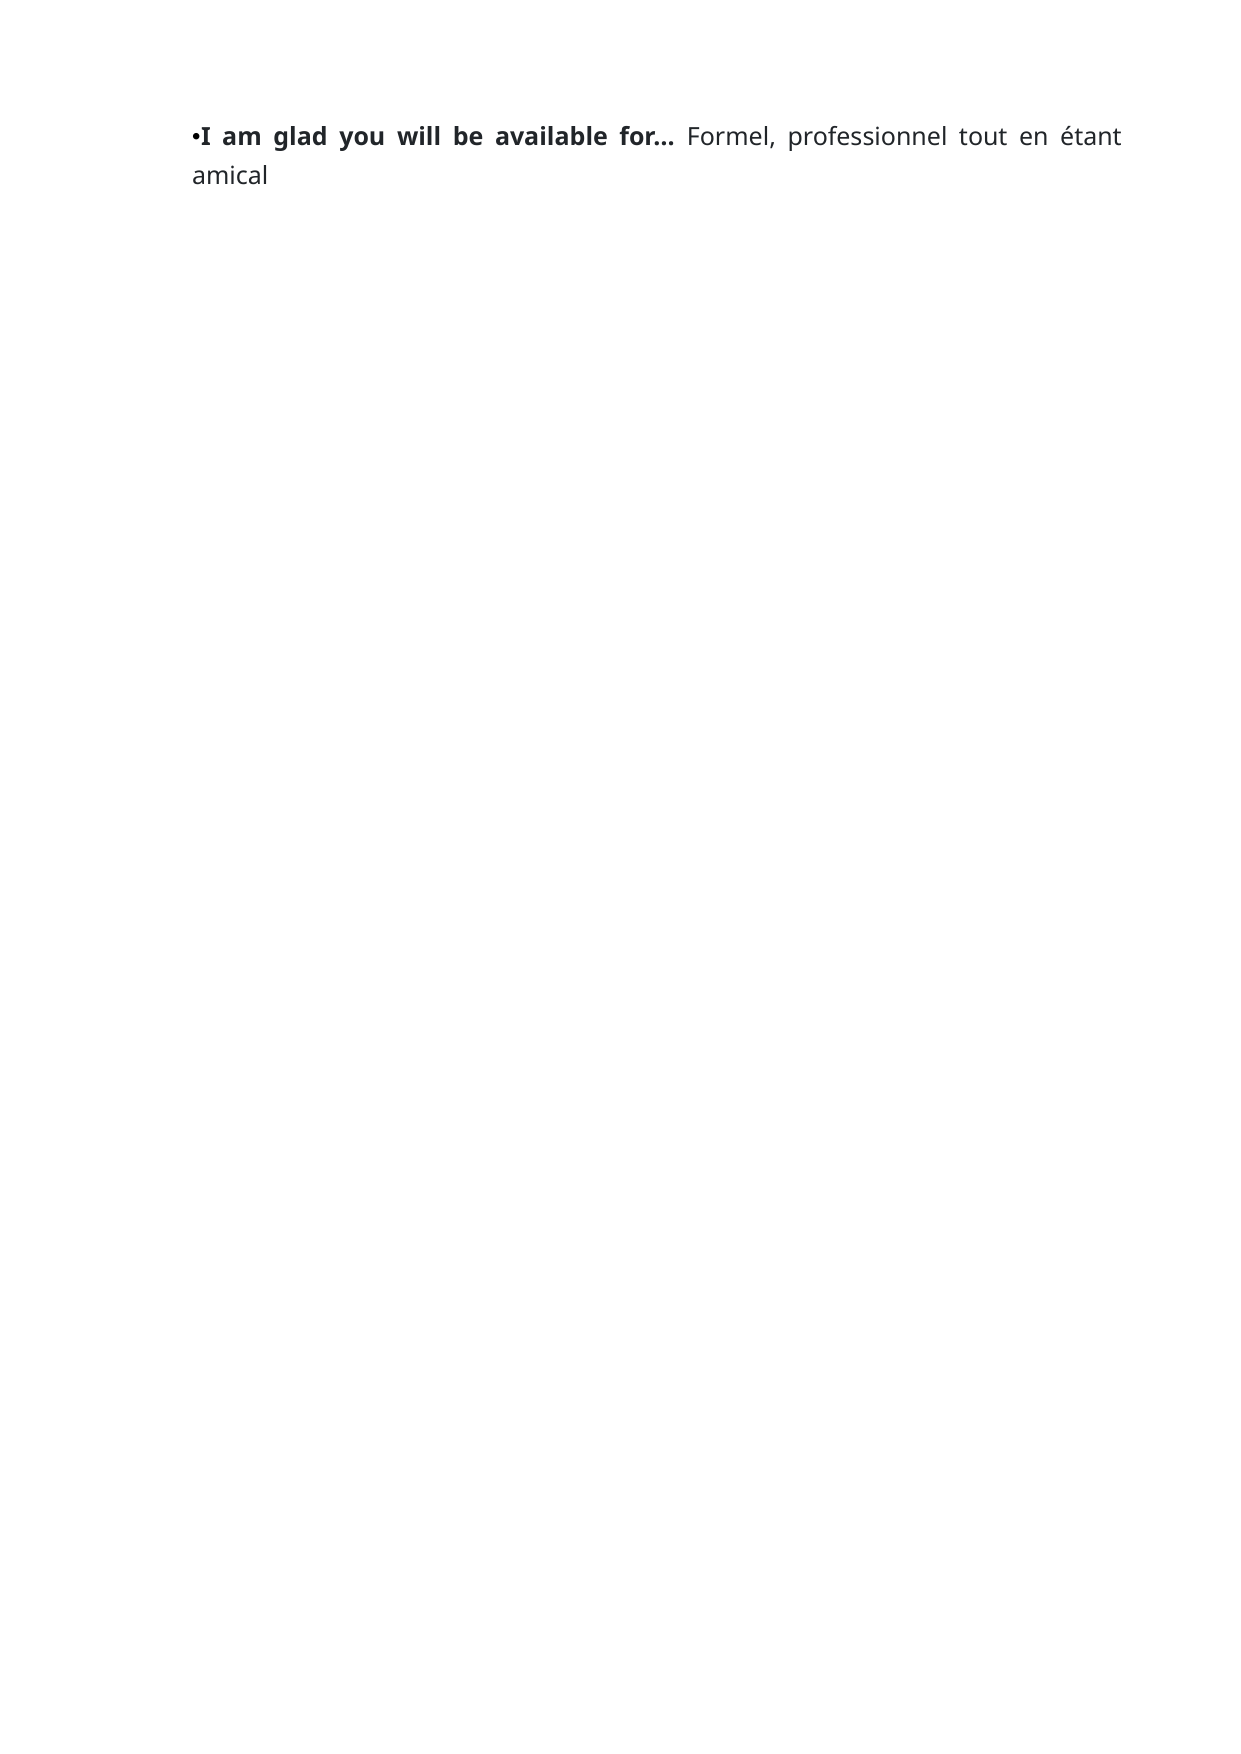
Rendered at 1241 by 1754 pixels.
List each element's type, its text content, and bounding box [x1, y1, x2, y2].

list I am glad you will be available for… Formel, professionnel tout en étant amical [118, 118, 1122, 191]
